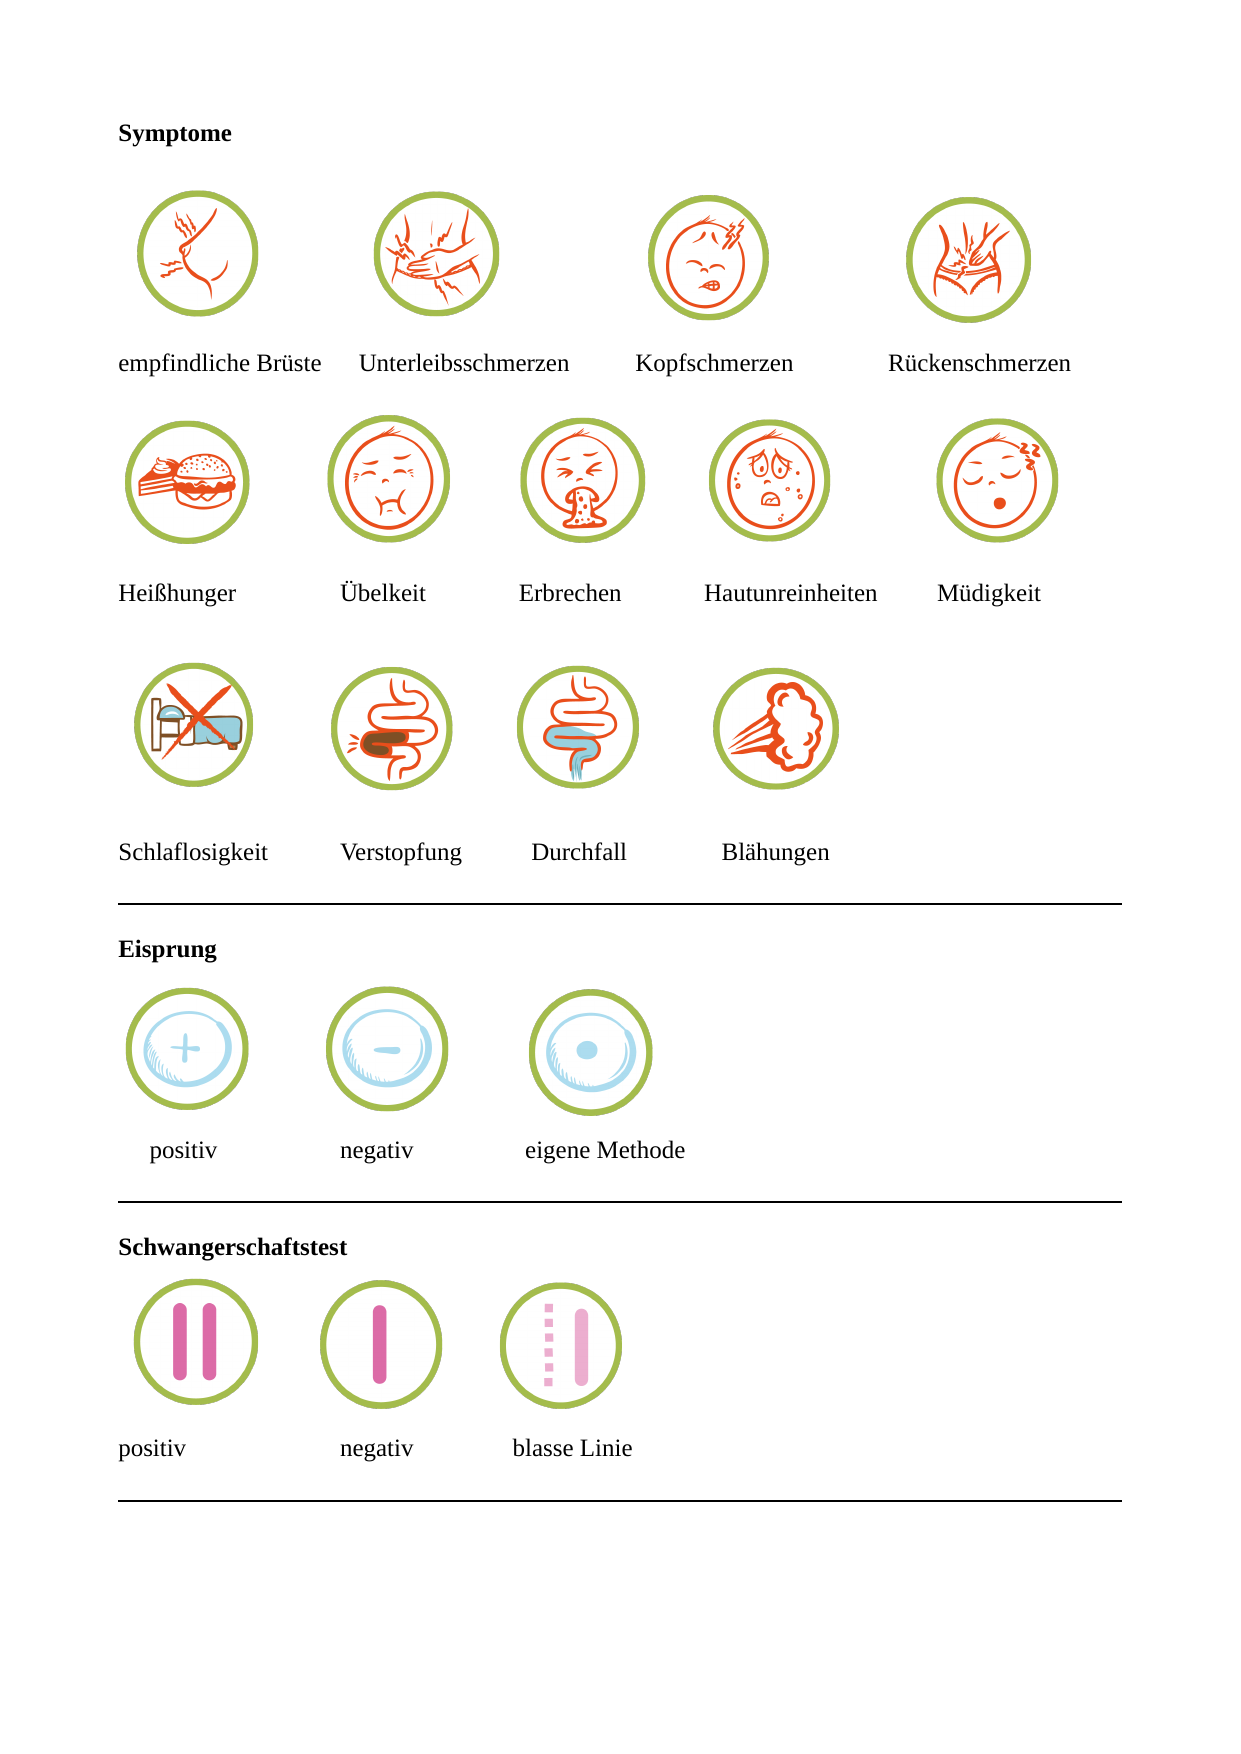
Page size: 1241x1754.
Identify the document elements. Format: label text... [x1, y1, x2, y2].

text Schlaflosigkeit Verstopfung Durchfall Blähungen [118, 837, 1122, 866]
picture [710, 666, 843, 793]
picture [324, 663, 462, 795]
picture [706, 415, 834, 548]
picture [496, 1273, 626, 1414]
text positiv negativ blasse Linie [118, 1433, 1122, 1462]
picture [120, 986, 254, 1119]
text Schwangerschaftstest [118, 1232, 1122, 1261]
text Eisprung [118, 934, 1122, 963]
text Symptome [118, 118, 1122, 147]
text empfindliche Brüste Unterleibsschmerzen Kopfschmerzen Rückenschmerzen [118, 348, 1122, 377]
picture [325, 412, 453, 546]
picture [515, 416, 650, 546]
picture [516, 662, 641, 793]
text positiv negativ eigene Methode [118, 1135, 1122, 1164]
text Heißhunger Übelkeit Erbrechen Hautunreinheiten Müdigkeit [118, 578, 1122, 607]
picture [370, 187, 505, 321]
picture [525, 982, 664, 1122]
picture [315, 1277, 447, 1411]
picture [134, 187, 261, 320]
picture [123, 417, 254, 546]
picture [934, 416, 1065, 546]
picture [129, 1277, 264, 1407]
picture [646, 192, 772, 324]
picture [131, 659, 257, 790]
picture [901, 193, 1037, 329]
picture [322, 982, 456, 1117]
